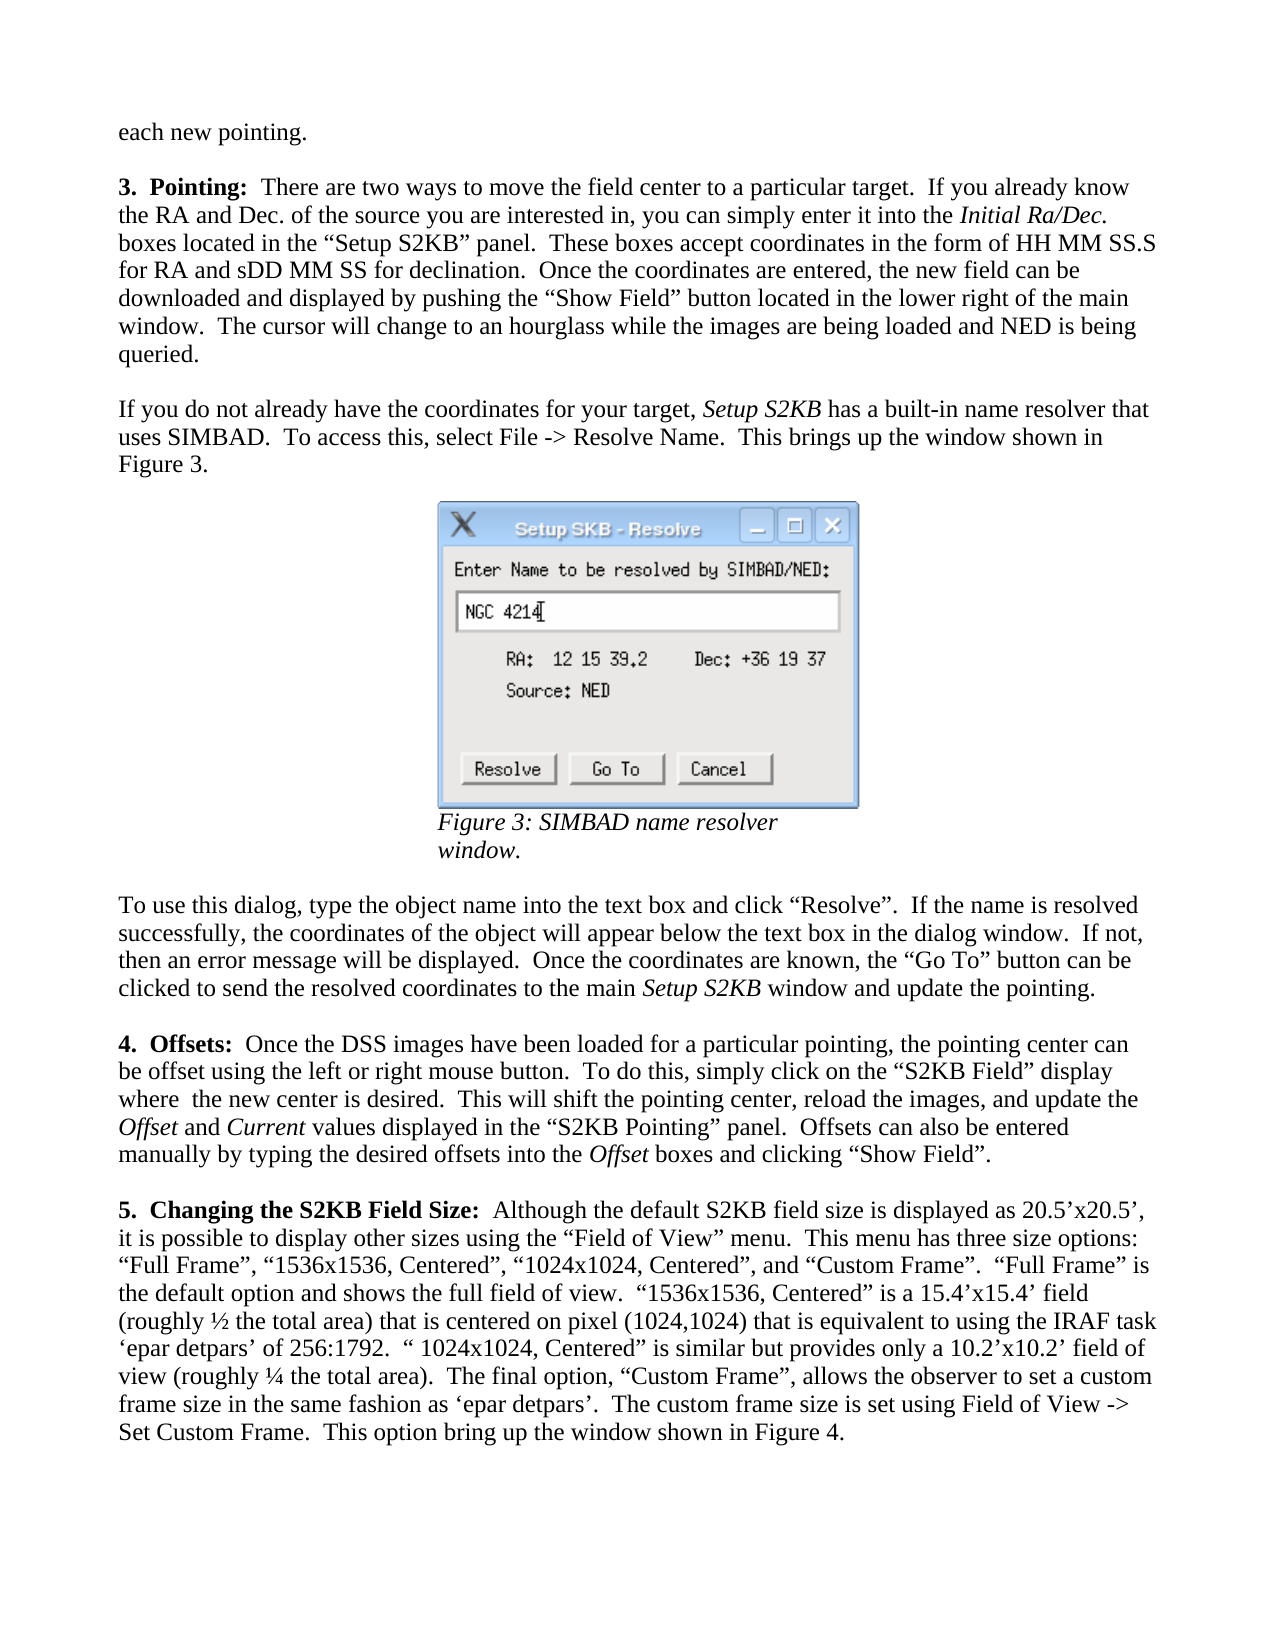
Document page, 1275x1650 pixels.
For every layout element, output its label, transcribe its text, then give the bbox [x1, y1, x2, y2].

picture [437, 501, 860, 809]
text each new pointing. [118, 118, 1157, 146]
text Figure 3: SIMBAD name resolver window. [437, 809, 859, 863]
text 4. Offsets: Once the DSS images have been loaded for a particular pointing, the pointing center can be offset using the left or right mouse button. To do this, simply click on the “S2KB Field” display where the new center is desired. This will shift the pointing center, reload the images, and update the Offset and Current values displayed in the “S2KB Pointing” panel. Offsets can also be entered manually by typing the desired offsets into the Offset boxes and clicking “Show Field”. [118, 1030, 1157, 1168]
text 3. Pointing: There are two ways to move the field center to a particular target. If you already know the RA and Dec. of the source you are interested in, you can simply enter it into the Initial Ra/Dec. boxes located in the “Setup S2KB” panel. These boxes accept coordinates in the form of HH MM SS.S for RA and sDD MM SS for declination. Once the coordinates are entered, the new field can be downloaded and displayed by pushing the “Show Field” button located in the lower right of the main window. The cursor will change to an hourglass while the images are being loaded and NED is being queried. [118, 173, 1157, 367]
text 5. Changing the S2KB Field Size: Although the default S2KB field size is displayed as 20.5’x20.5’, it is possible to display other sizes using the “Field of View” menu. This menu has three size options: “Full Frame”, “1536x1536, Centered”, “1024x1024, Centered”, and “Custom Frame”. “Full Frame” is the default option and shows the full field of view. “1536x1536, Centered” is a 15.4’x15.4’ field (roughly ½ the total area) that is centered on pixel (1024,1024) that is equivalent to using the IRAF task ‘epar detpars’ of 256:1792. “ 1024x1024, Centered” is similar but provides only a 10.2’x10.2’ field of view (roughly ¼ the total area). The final option, “Custom Frame”, allows the observer to set a custom frame size in the same fashion as ‘epar detpars’. The custom frame size is set using Field of View -> Set Custom Frame. This option bring up the window shown in Figure 4. [118, 1196, 1157, 1445]
text If you do not already have the coordinates for your target, Setup S2KB has a built-in name resolver that uses SIMBAD. To access this, select File -> Resolve Name. This brings up the window shown in Figure 3. [118, 395, 1157, 478]
text To use this dialog, type the object name into the text box and click “Resolve”. If the name is resolved successfully, the coordinates of the object will appear below the text box in the dialog window. If not, then an error message will be displayed. Once the coordinates are known, the “Go To” button can be clicked to send the resolved coordinates to the main Setup S2KB window and update the pointing. [118, 891, 1157, 1002]
